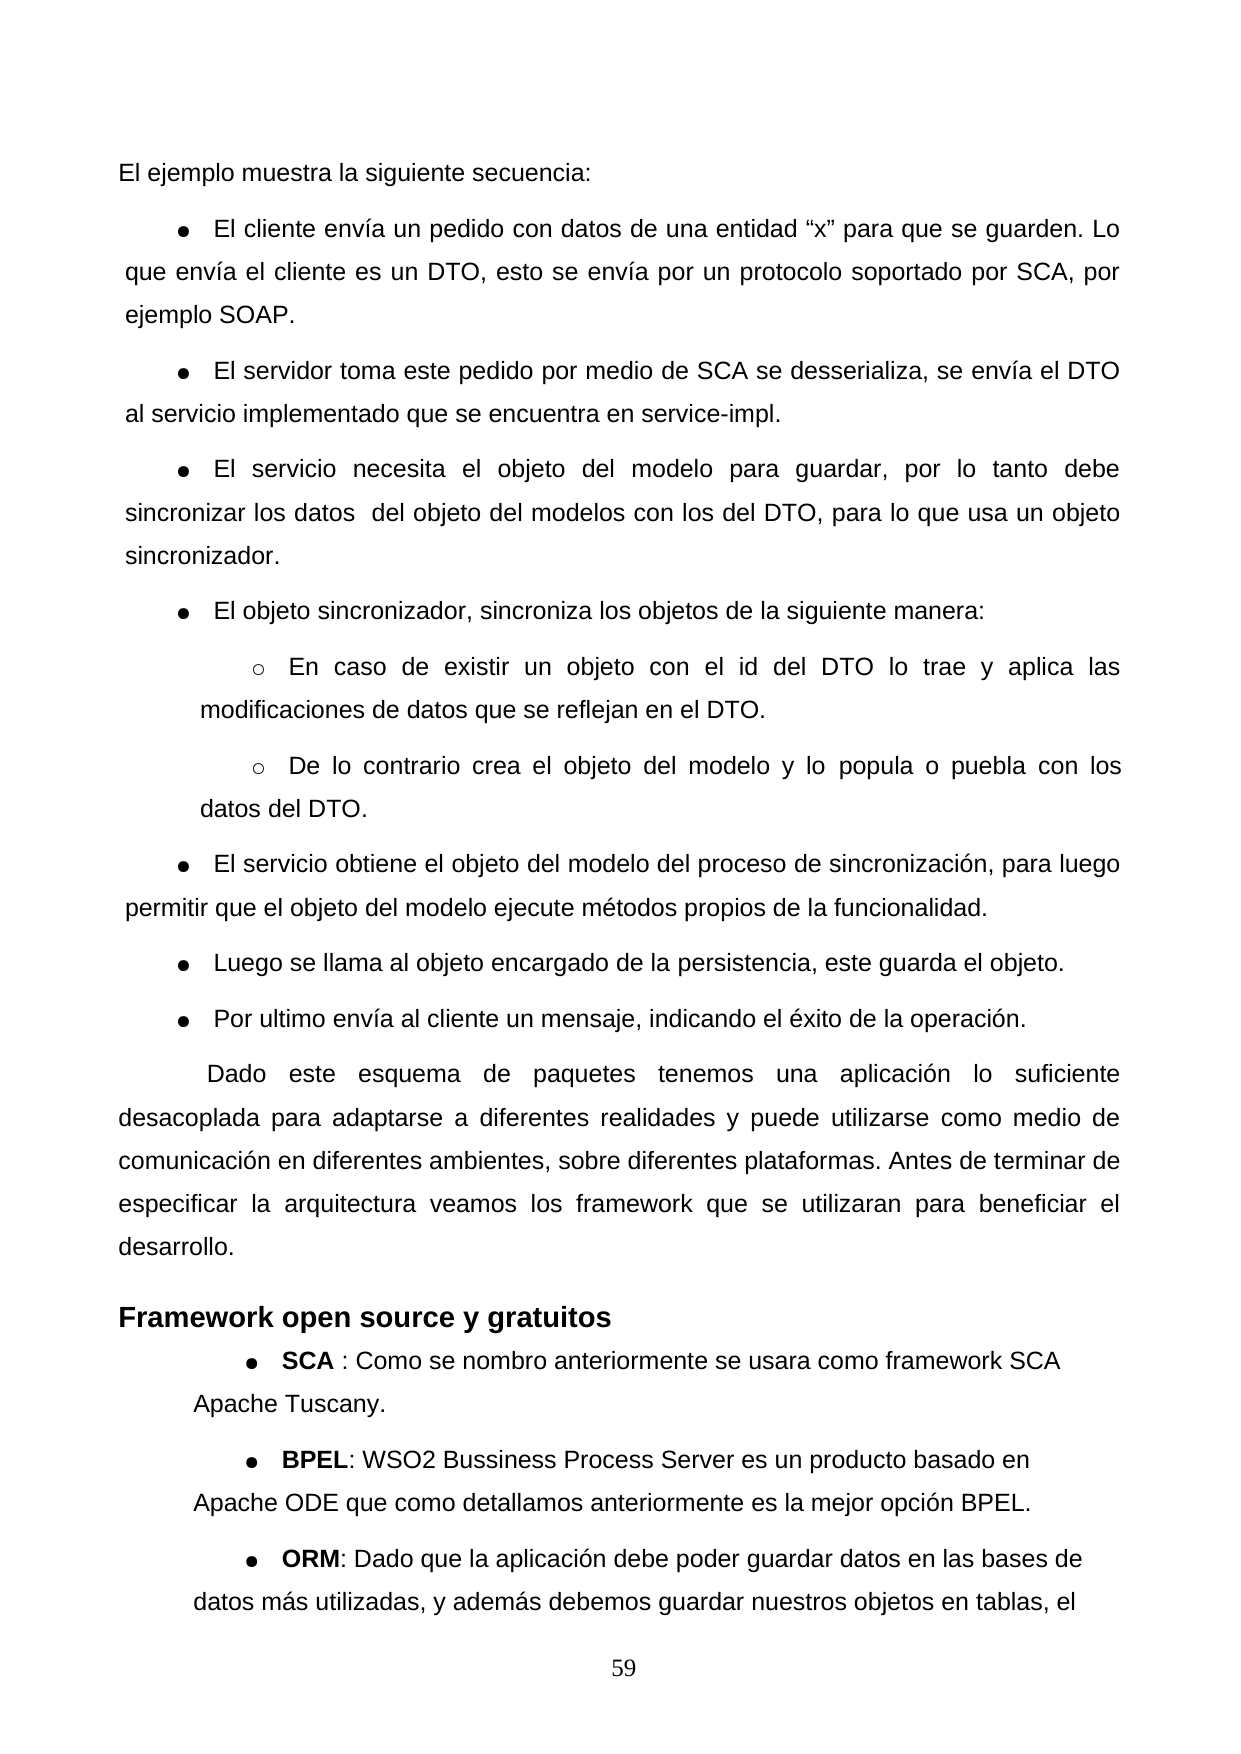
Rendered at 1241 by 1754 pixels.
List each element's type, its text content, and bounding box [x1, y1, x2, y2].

list SCA : Como se nombro anteriormente se usara como framework SCA Apache Tuscany. [156, 1346, 1122, 1418]
list Luego se llama al objeto encargado de la persistencia, este guarda el objeto. [118, 948, 1122, 977]
list Por ultimo envía al cliente un mensaje, indicando el éxito de la operación. [118, 1004, 1122, 1033]
text Dado este esquema de paquetes tenemos una aplicación lo suficiente desacoplada para adaptarse a diferentes realidades y puede utilizarse como medio de comunicación en diferentes ambientes, sobre diferentes plataformas. Antes de terminar de especificar la arquitectura veamos los framework que se utilizaran para beneficiar el desarrollo. [118, 1059, 1122, 1261]
text El ejemplo muestra la siguiente secuencia: [118, 158, 1122, 187]
list ORM: Dado que la aplicación debe poder guardar datos en las bases de datos más utilizadas, y además debemos guardar nuestros objetos en tablas, el [156, 1544, 1122, 1616]
list El servicio obtiene el objeto del modelo del proceso de sincronización, para luego permitir que el objeto del modelo ejecute métodos propios de la funcionalidad. [118, 849, 1122, 921]
list El objeto sincronizador, sincroniza los objetos de la siguiente manera: [118, 596, 1122, 625]
list En caso de existir un objeto con el id del DTO lo trae y aplica las modificaciones de datos que se reflejan en el DTO. [162, 652, 1122, 724]
list El cliente envía un pedido con datos de una entidad “x” para que se guarden. Lo que envía el cliente es un DTO, esto se envía por un protocolo soportado por SCA, por ejemplo SOAP. [118, 214, 1122, 329]
subtitle Framework open source y gratuitos [118, 1300, 1122, 1334]
list BPEL: WSO2 Bussiness Process Server es un producto basado en Apache ODE que como detallamos anteriormente es la mejor opción BPEL. [156, 1445, 1122, 1517]
list El servidor toma este pedido por medio de SCA se desserializa, se envía el DTO al servicio implementado que se encuentra en service-impl. [118, 356, 1122, 428]
list El servicio necesita el objeto del modelo para guardar, por lo tanto debe sincronizar los datos del objeto del modelos con los del DTO, para lo que usa un objeto sincronizador. [118, 454, 1122, 569]
list De lo contrario crea el objeto del modelo y lo popula o puebla con los datos del DTO. [162, 751, 1122, 823]
